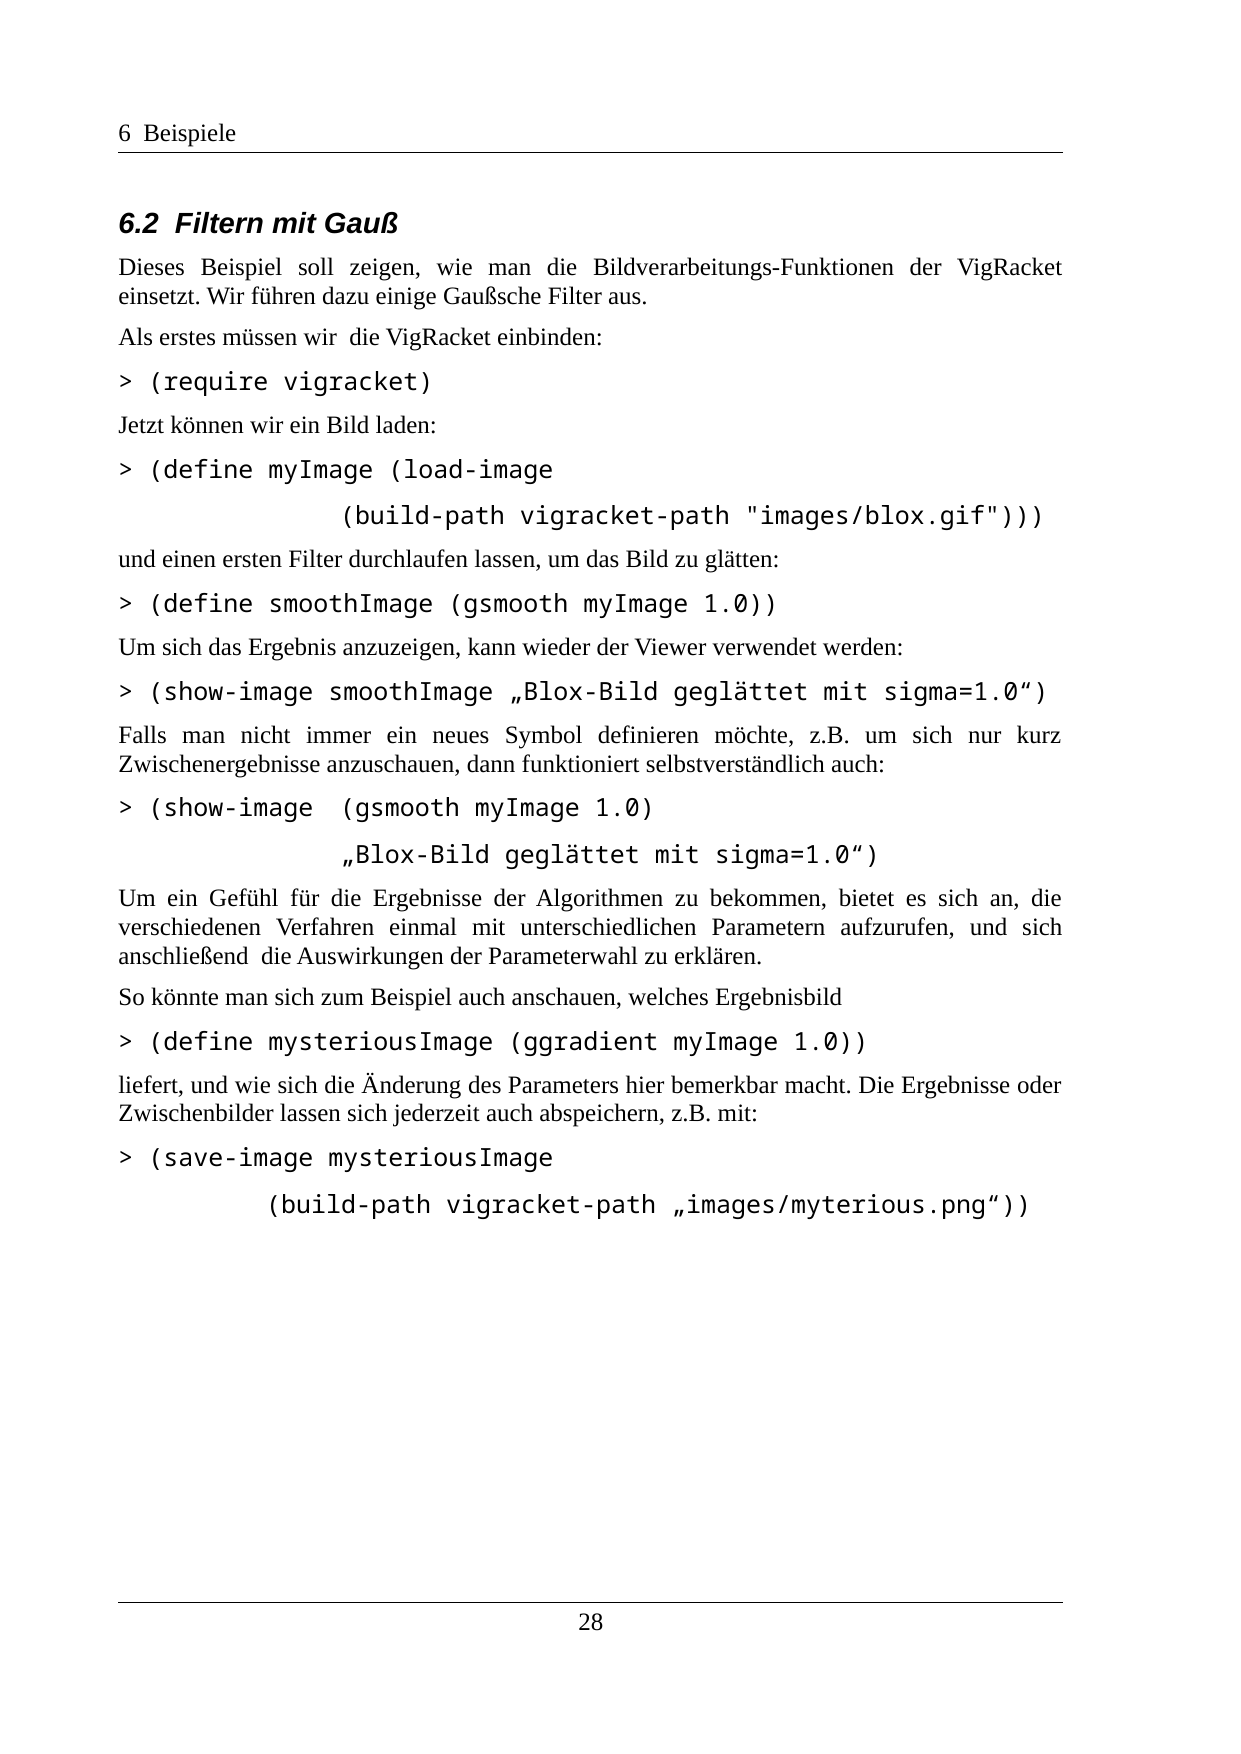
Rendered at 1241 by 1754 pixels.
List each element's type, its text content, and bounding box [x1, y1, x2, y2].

text „Blox-Bild geglättet mit sigma=1.0“) [118, 837, 1063, 871]
text > (save-image mysteriousImage [118, 1140, 1063, 1174]
text > (define myImage (load-image [118, 451, 1063, 485]
text Um sich das Ergebnis anzuzeigen, kann wieder der Viewer verwendet werden: [118, 632, 1063, 661]
text und einen ersten Filter durchlaufen lassen, um das Bild zu glätten: [118, 544, 1063, 573]
text Um ein Gefühl für die Ergebnisse der Algorithmen zu bekommen, bietet es sich an, die verschiedenen Verfahren einmal mit unterschiedlichen Parametern aufzurufen, und sich anschließend die Auswirkungen der Parameterwahl zu erklären. [118, 883, 1063, 969]
text Jetzt können wir ein Bild laden: [118, 410, 1063, 439]
text > (define smoothImage (gsmooth myImage 1.0)) [118, 586, 1063, 620]
text So könnte man sich zum Beispiel auch anschauen, welches Ergebnisbild [118, 982, 1063, 1011]
text Als erstes müssen wir die VigRacket einbinden: [118, 322, 1063, 351]
text > (require vigracket) [118, 363, 1063, 398]
text Falls man nicht immer ein neues Symbol definieren möchte, z.B. um sich nur kurz Zwischenergebnisse anzuschauen, dann funktioniert selbstverständlich auch: [118, 720, 1063, 778]
text liefert, und wie sich die Änderung des Parameters hier bemerkbar macht. Die Ergebnisse oder Zwischenbilder lassen sich jederzeit auch abspeichern, z.B. mit: [118, 1070, 1063, 1127]
text (build-path vigracket-path "images/blox.gif"))) [118, 498, 1063, 532]
text > (show-image smoothImage „Blox-Bild geglättet mit sigma=1.0“) [118, 673, 1063, 708]
text (build-path vigracket-path „images/myterious.png“)) [118, 1186, 1063, 1220]
subtitle 6.2 Filtern mit Gauß [118, 206, 1063, 240]
text Dieses Beispiel soll zeigen, wie man die Bildverarbeitungs-Funktionen der VigRacket einsetzt. Wir führen dazu einige Gaußsche Filter aus. [118, 252, 1063, 310]
text > (show-image (gsmooth myImage 1.0) [118, 790, 1063, 824]
text > (define mysteriousImage (ggradient myImage 1.0)) [118, 1023, 1063, 1057]
